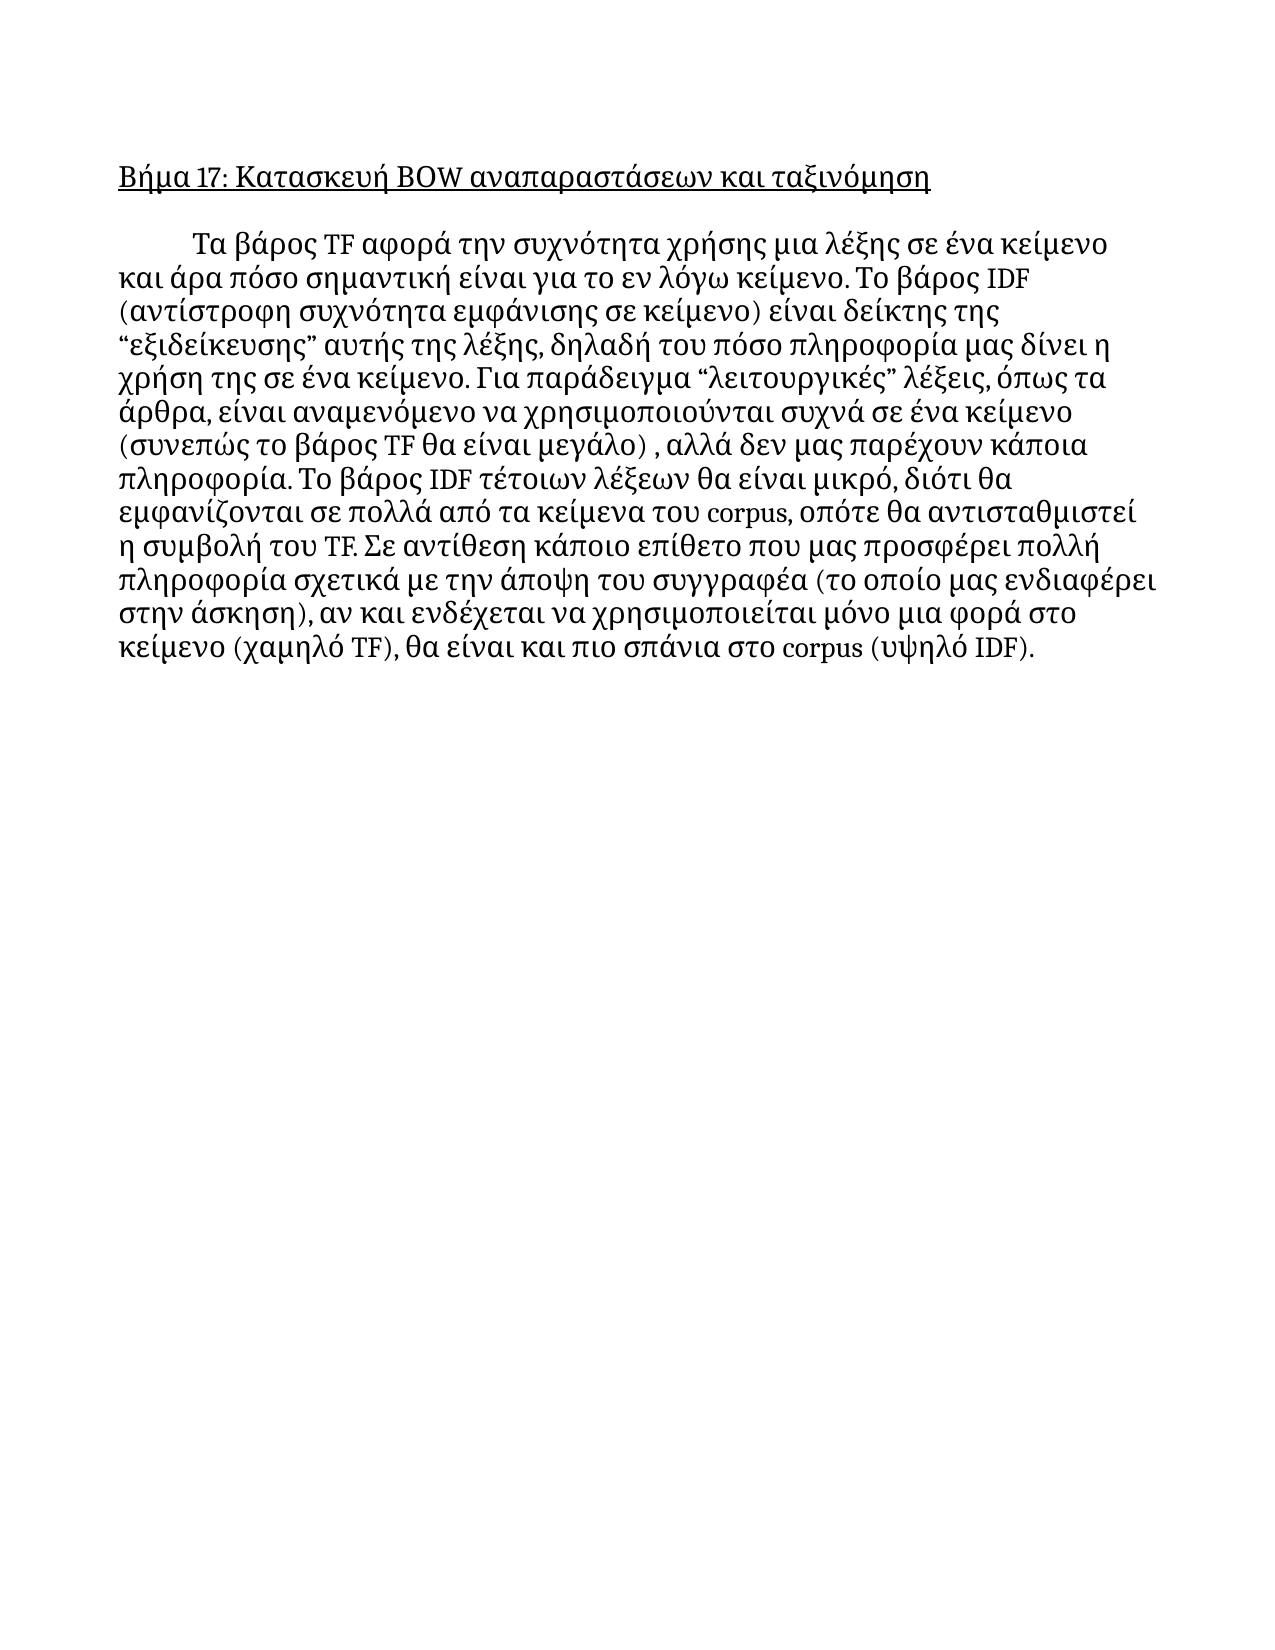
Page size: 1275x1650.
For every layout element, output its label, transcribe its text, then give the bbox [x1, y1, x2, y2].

text Τα βάρος TF αφορά την συχνότητα χρήσης μια λέξης σε ένα κείμενο και άρα πόσο σημαντική είναι για το εν λόγω κείμενο. Το βάρος IDF (αντίστροφη συχνότητα εμφάνισης σε κείμενο) είναι δείκτης της “εξιδείκευσης” αυτής της λέξης, δηλαδή του πόσο πληροφορία μας δίνει η χρήση της σε ένα κείμενο. Για παράδειγμα “λειτουργικές” λέξεις, όπως τα άρθρα, είναι αναμενόμενο να χρησιμοποιούνται συχνά σε ένα κείμενο (συνεπώς το βάρος TF θα είναι μεγάλο) , αλλά δεν μας παρέχουν κάποια πληροφορία. Το βάρος IDF τέτοιων λέξεων θα είναι μικρό, διότι θα εμφανίζονται σε πολλά από τα κείμενα του corpus, οπότε θα αντισταθμιστεί η συμβολή του TF. Σε αντίθεση κάποιο επίθετο που μας προσφέρει πολλή πληροφορία σχετικά με την άποψη του συγγραφέα (το οποίο μας ενδιαφέρει στην άσκηση), αν και ενδέχεται να χρησιμοποιείται μόνο μια φορά στο κείμενο (χαμηλό TF), θα είναι και πιο σπάνια στο corpus (υψηλό IDF). [118, 228, 1157, 664]
text Βήμα 17: Κατασκευή ΒΟW αναπαραστάσεων και ταξινόμηση [118, 161, 1157, 195]
